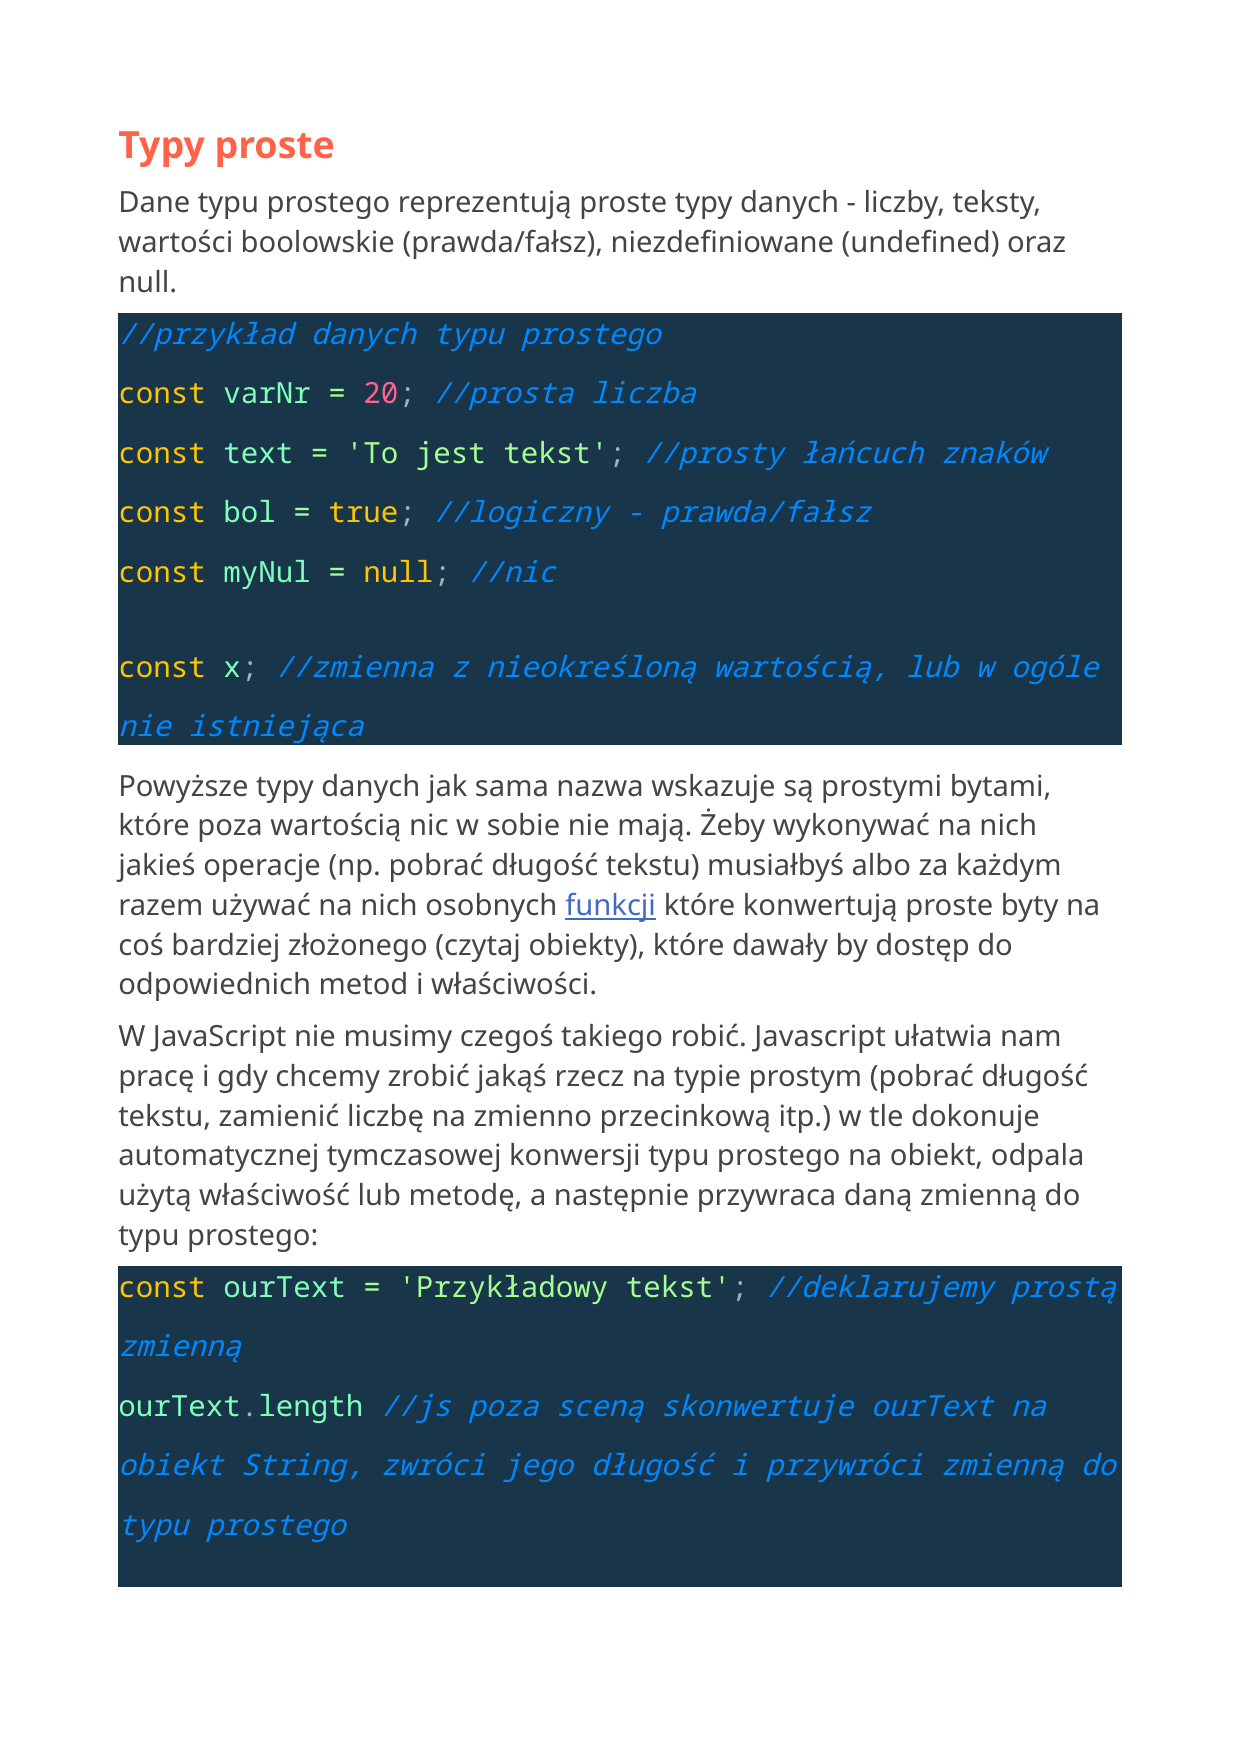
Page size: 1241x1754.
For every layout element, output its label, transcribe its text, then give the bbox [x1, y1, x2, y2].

text const ourText = 'Przykładowy tekst'; //deklarujemy prostą zmienną [118, 1266, 1122, 1365]
text const text = 'To jest tekst'; //prosty łańcuch znaków [118, 432, 1122, 472]
text const x; //zmienna z nieokreśloną wartością, lub w ogóle nie istniejąca [118, 646, 1122, 745]
text const varNr = 20; //prosta liczba [118, 373, 1122, 412]
text W JavaScript nie musimy czegoś takiego robić. Javascript ułatwia nam pracę i gdy chcemy zrobić jakąś rzecz na typie prostym (pobrać długość tekstu, zamienić liczbę na zmienno przecinkową itp.) w tle dokonuje automatycznej tymczasowej konwersji typu prostego na obiekt, odpala użytą właściwość lub metodę, a następnie przywraca daną zmienną do typu prostego: [118, 1016, 1122, 1254]
text const bol = true; //logiczny - prawda/fałsz [118, 492, 1122, 531]
text const myNul = null; //nic [118, 551, 1122, 591]
text Powyższe typy danych jak sama nazwa wskazuje są prostymi bytami, które poza wartością nic w sobie nie mają. Żeby wykonywać na nich jakieś operacje (np. pobrać długość tekstu) musiałbyś albo za każdym razem używać na nich osobnych funkcji które konwertują proste byty na coś bardziej złożonego (czytaj obiekty), które dawały by dostęp do odpowiednich metod i właściwości. [118, 765, 1122, 1003]
text Dane typu prostego reprezentują proste typy danych - liczby, teksty, wartości boolowskie (prawda/fałsz), niezdefiniowane (undefined) oraz null. [118, 182, 1122, 301]
subtitle Typy proste [118, 118, 1122, 169]
text //przykład danych typu prostego [118, 313, 1122, 353]
text ourText.length //js poza sceną skonwertuje ourText na obiekt String, zwróci jego długość i przywróci zmienną do typu prostego [118, 1385, 1122, 1544]
